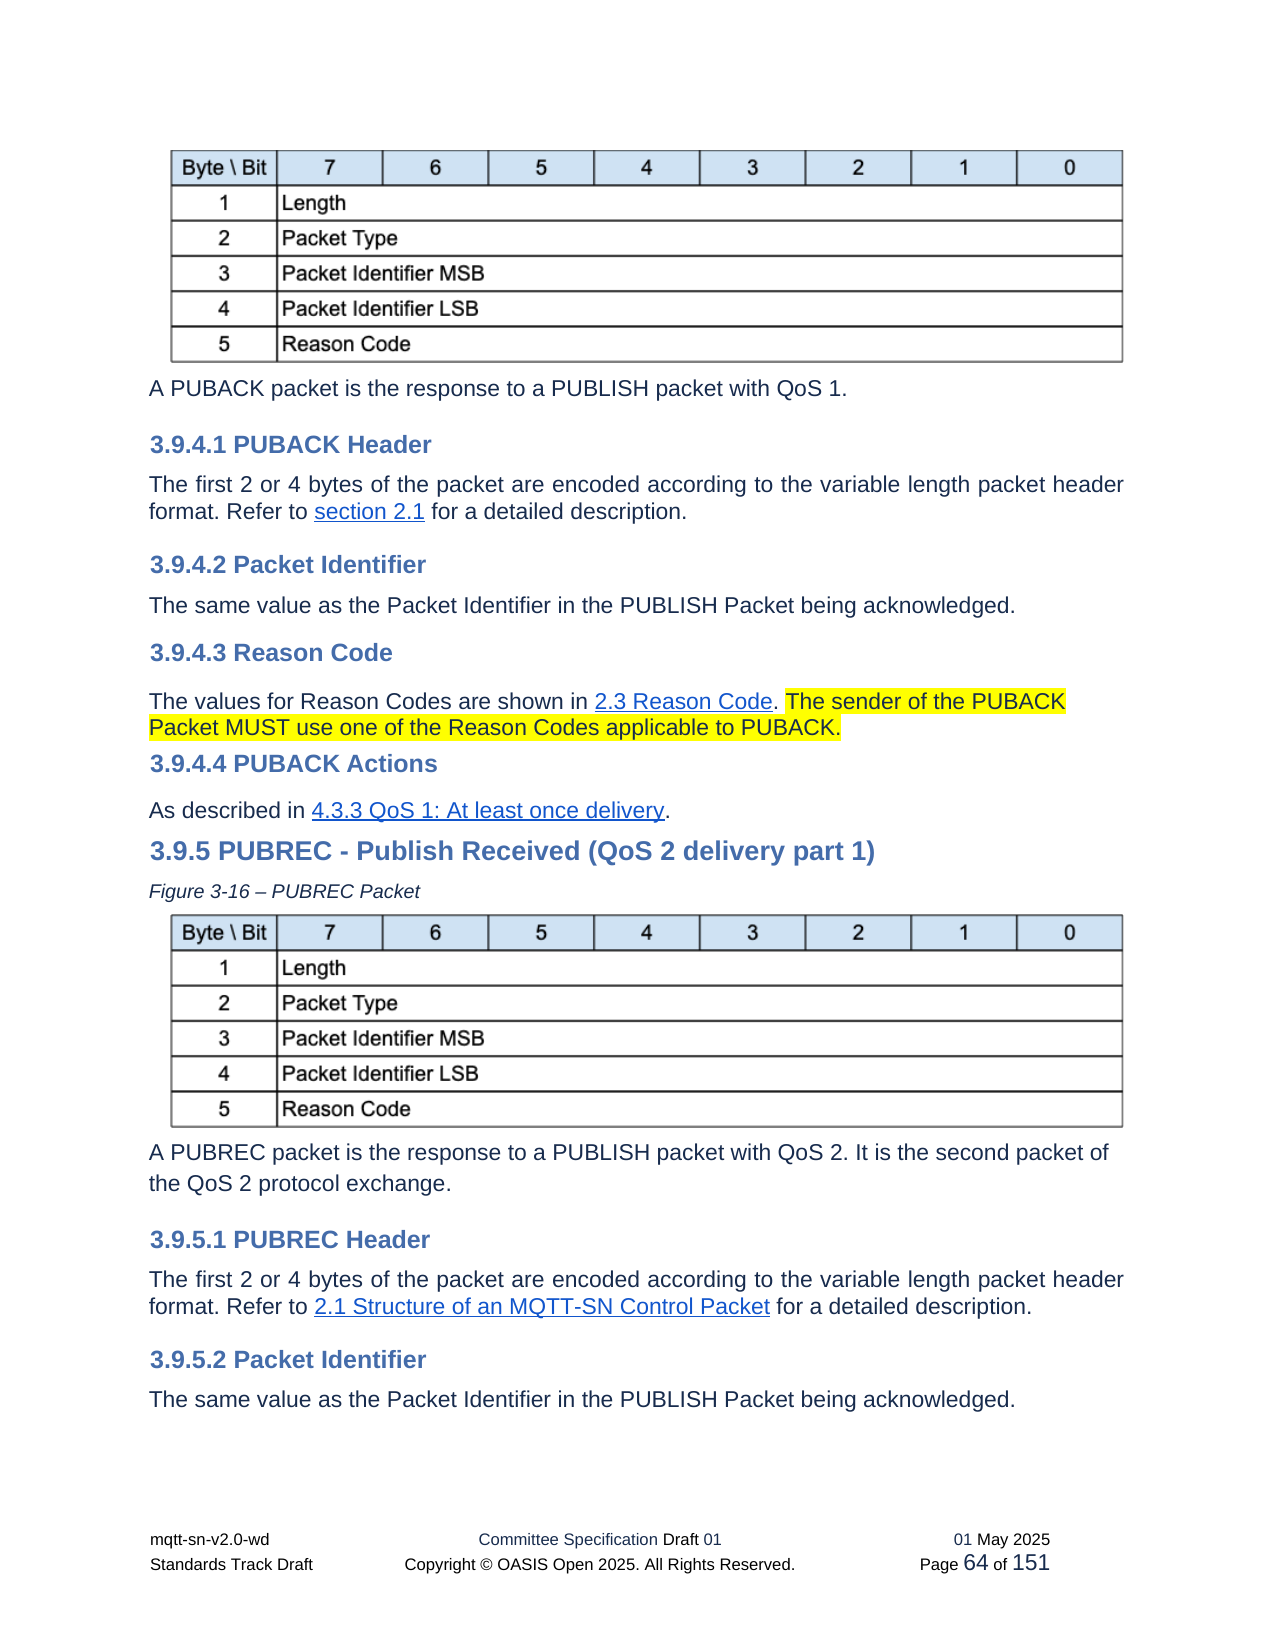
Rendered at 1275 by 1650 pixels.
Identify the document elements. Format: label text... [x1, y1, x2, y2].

subtitle 3.9.5.1 PUBREC Header [150, 1225, 1124, 1253]
text The same value as the Packet Identifier in the PUBLISH Packet being acknowledged. [148, 592, 1124, 618]
subtitle 3.9.4.1 PUBACK Header [150, 430, 1124, 459]
subtitle 3.9.5.2 Packet Identifier [150, 1345, 1124, 1374]
text The first 2 or 4 bytes of the packet are encoded according to the variable length packet header format. Refer to 2.1 Structure of an MQTT-SN Control Packet for a detailed description. [148, 1266, 1124, 1319]
text The same value as the Packet Identifier in the PUBLISH Packet being acknowledged. [148, 1386, 1124, 1413]
text Figure 3-16 – PUBREC Packet [148, 880, 1124, 903]
subtitle 3.9.4.2 Packet Identifier [150, 550, 1124, 579]
subtitle 3.9.4.4 PUBACK Actions [150, 749, 1124, 778]
subtitle 3.9.5 PUBREC - Publish Received (QoS 2 delivery part 1) [150, 835, 1124, 866]
picture [148, 914, 1124, 1128]
text The values for Reason Codes are shown in 2.3 Reason Code. The sender of the PUBACK Packet MUST use one of the Reason Codes applicable to PUBACK. [148, 688, 1124, 741]
text A PUBREC packet is the response to a PUBLISH packet with QoS 2. It is the second packet of the QoS 2 protocol exchange. [148, 1139, 1124, 1196]
subtitle 3.9.4.3 Reason Code [150, 638, 1124, 666]
text The first 2 or 4 bytes of the packet are encoded according to the variable length packet header format. Refer to section 2.1 for a detailed description. [148, 471, 1124, 524]
picture [148, 150, 1124, 363]
text As described in 4.3.3 QoS 1: At least once delivery. [148, 797, 1124, 823]
text A PUBACK packet is the response to a PUBLISH packet with QoS 1. [148, 375, 1124, 401]
